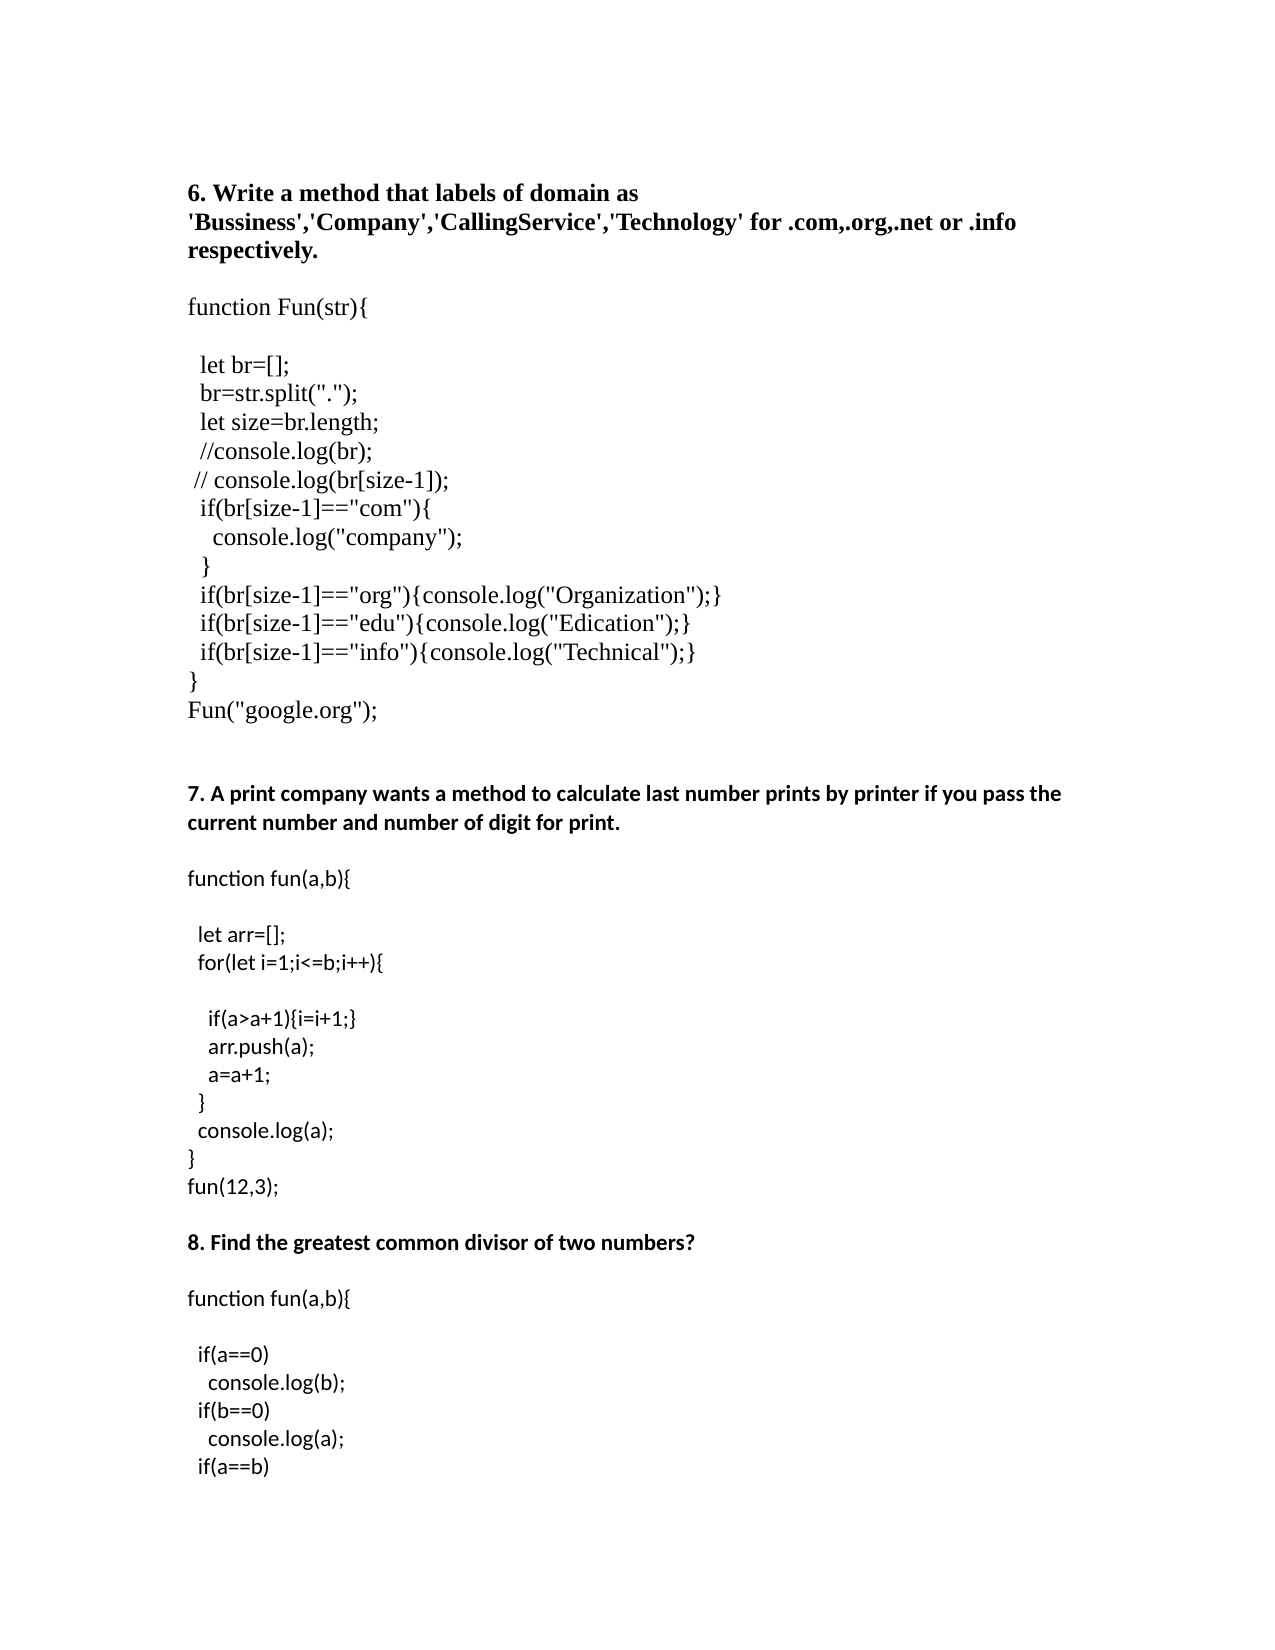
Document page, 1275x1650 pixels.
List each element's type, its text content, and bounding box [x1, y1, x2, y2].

text } [187, 1144, 1087, 1172]
text } [187, 1088, 1087, 1116]
text 6. Write a method that labels of domain as 'Bussiness','Company','CallingService','Technology' for .com,.org,.net or .info respectively. [187, 178, 1087, 264]
text br=str.split("."); [187, 378, 1087, 407]
text if(a>a+1){i=i+1;} [187, 1004, 1087, 1032]
text let arr=[]; [187, 920, 1087, 948]
text fun(12,3); [187, 1172, 1087, 1200]
text function fun(a,b){ [187, 864, 1087, 892]
text } [187, 551, 1087, 580]
text function fun(a,b){ [187, 1284, 1087, 1312]
text if(br[size-1]=="com"){ [187, 493, 1087, 522]
text if(a==0) [187, 1340, 1087, 1368]
text if(br[size-1]=="info"){console.log("Technical");} [187, 637, 1087, 666]
text //console.log(br); [187, 436, 1087, 465]
text if(br[size-1]=="org"){console.log("Organization");} [187, 580, 1087, 608]
text let size=br.length; [187, 407, 1087, 436]
text a=a+1; [187, 1060, 1087, 1088]
text console.log("company"); [187, 522, 1087, 551]
text if(b==0) [187, 1396, 1087, 1424]
text let br=[]; [187, 350, 1087, 378]
text console.log(a); [187, 1116, 1087, 1144]
text if(br[size-1]=="edu"){console.log("Edication");} [187, 608, 1087, 637]
text function Fun(str){ [187, 292, 1087, 321]
text 7. A print company wants a method to calculate last number prints by printer if you pass the current number and number of digit for print. [187, 779, 1087, 836]
text console.log(b); [187, 1368, 1087, 1396]
text for(let i=1;i<=b;i++){ [187, 948, 1087, 976]
text Fun("google.org"); [187, 695, 1087, 723]
text if(a==b) [187, 1452, 1087, 1480]
text // console.log(br[size-1]); [187, 465, 1087, 493]
text console.log(a); [187, 1424, 1087, 1452]
text } [187, 666, 1087, 695]
text arr.push(a); [187, 1032, 1087, 1060]
text 8. Find the greatest common divisor of two numbers? [187, 1228, 1087, 1256]
